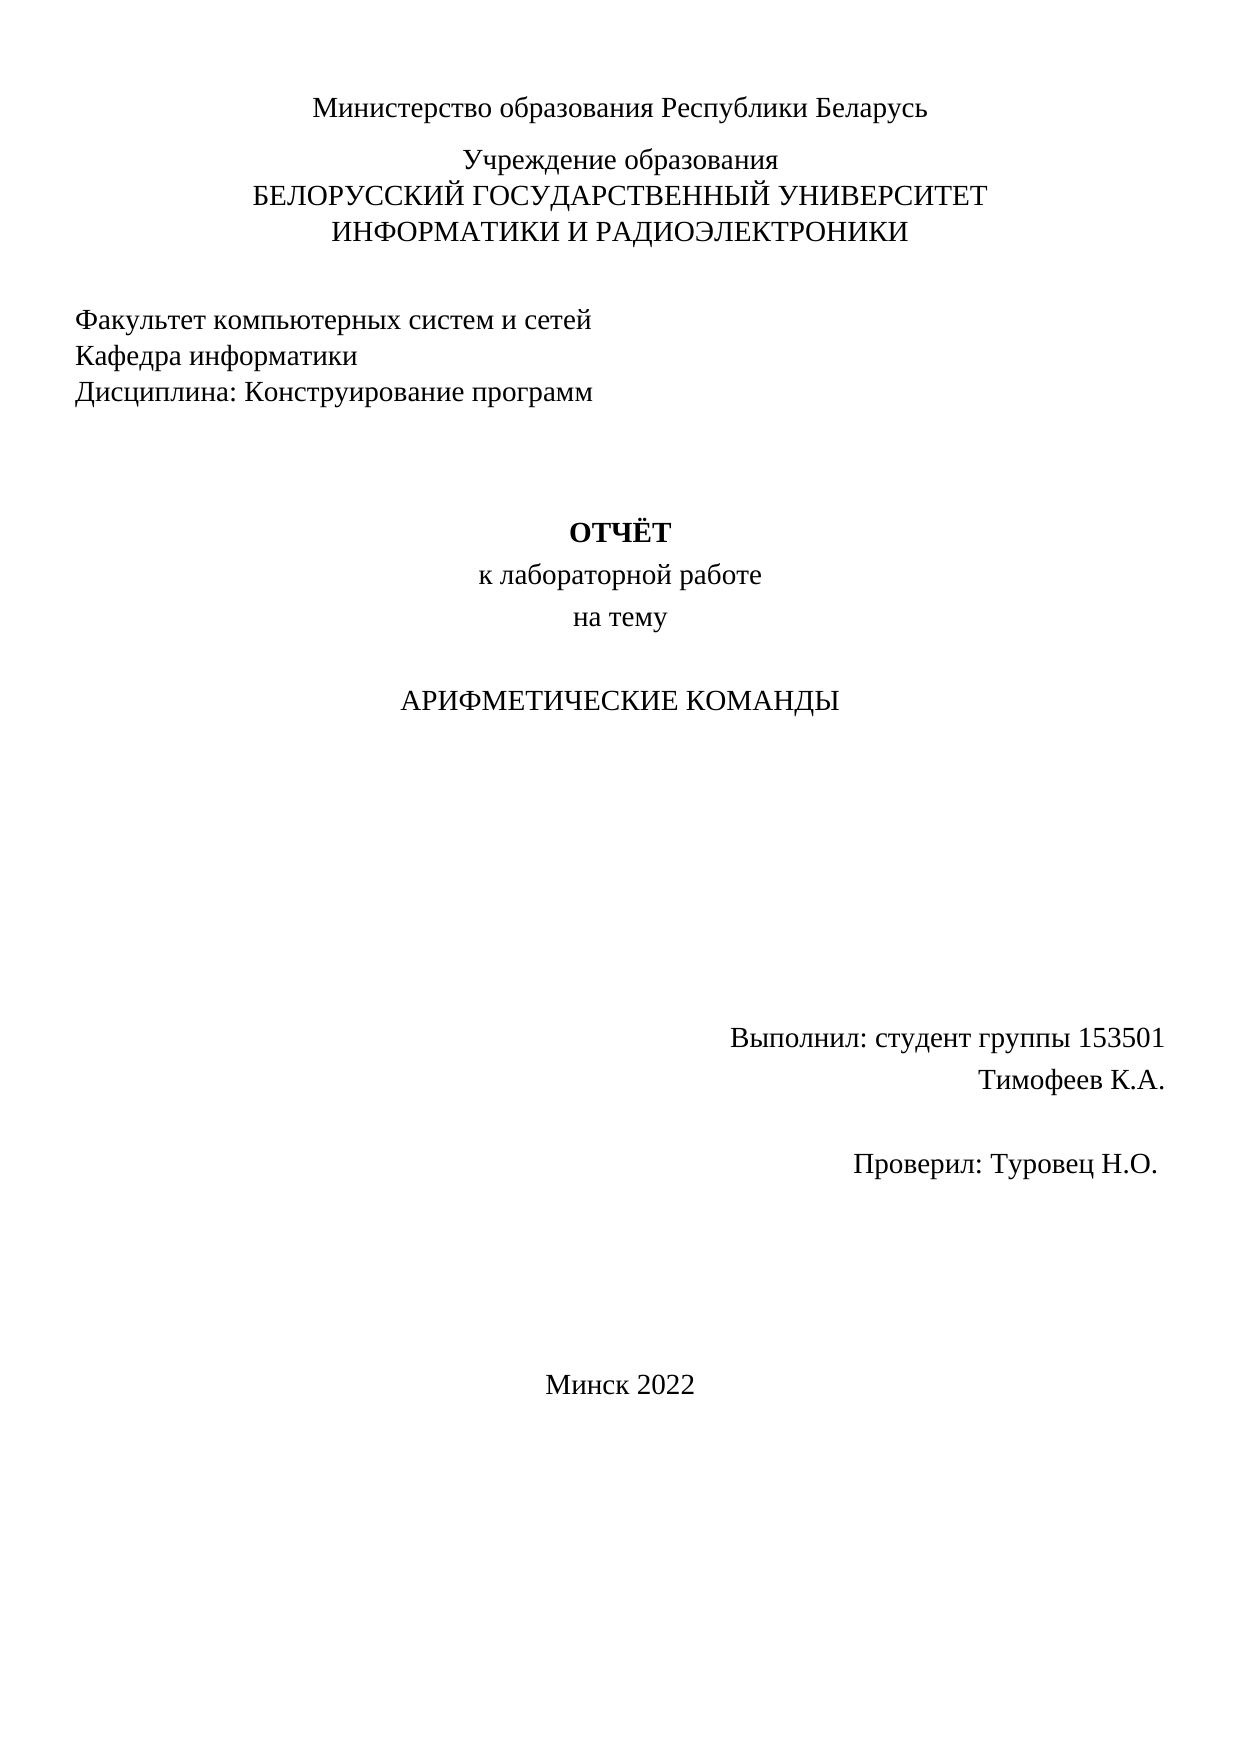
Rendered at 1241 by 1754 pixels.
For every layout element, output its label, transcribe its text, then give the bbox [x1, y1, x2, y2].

text Факультет компьютерных систем и сетей [75, 302, 1165, 336]
text Тимофеев К.А. [75, 1062, 1165, 1096]
text Министерство образования Республики Беларусь [75, 90, 1165, 123]
text Кафедра информатики [75, 338, 1165, 372]
text к лабораторной работе [75, 557, 1165, 591]
text Дисциплина: Конструирование программ [75, 374, 1165, 408]
text АРИФМЕТИЧЕСКИЕ КОМАНДЫ [75, 683, 1165, 717]
text Выполнил: студент группы 153501 [75, 1020, 1165, 1053]
text Проверил: Туровец Н.О. [149, 1146, 1165, 1180]
text БЕЛОРУССКИЙ ГОСУДАРСТВЕННЫЙ УНИВЕРСИТЕТ [75, 178, 1165, 212]
text Минск 2022 [75, 1367, 1165, 1401]
text Учреждение образования [75, 142, 1165, 176]
text на тему [75, 599, 1165, 633]
text ОТЧЁТ [75, 515, 1165, 548]
text ИНФОРМАТИКИ И РАДИОЭЛЕКТРОНИКИ [75, 214, 1165, 248]
